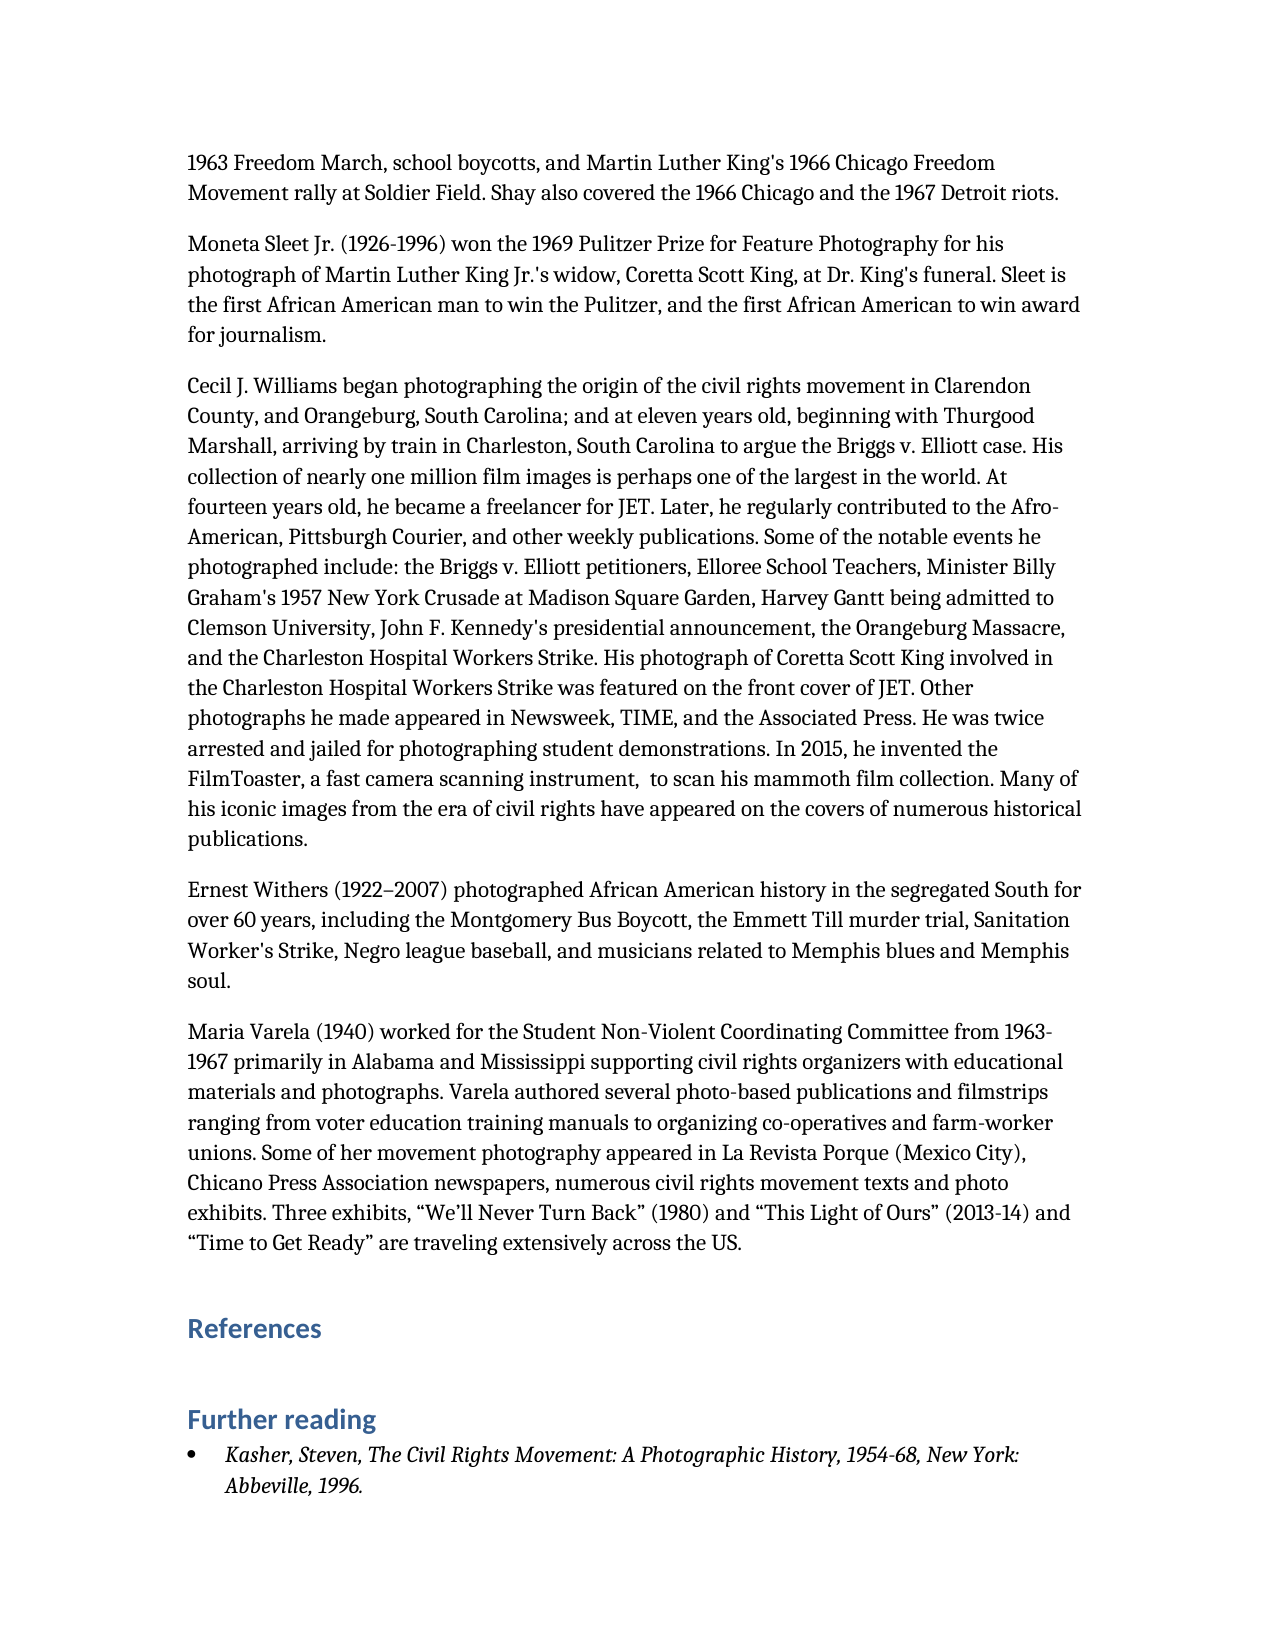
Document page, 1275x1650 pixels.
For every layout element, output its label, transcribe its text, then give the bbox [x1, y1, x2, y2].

text 1963 Freedom March, school boycotts, and Martin Luther King's 1966 Chicago Freedom Movement rally at Soldier Field. Shay also covered the 1966 Chicago and the 1967 Detroit riots. [187, 150, 1087, 207]
list Kasher, Steven, The Civil Rights Movement: A Photographic History, 1954-68, New York: Abbeville, 1996. [187, 1442, 1087, 1499]
text Cecil J. Williams began photographing the origin of the civil rights movement in Clarendon County, and Orangeburg, South Carolina; and at eleven years old, beginning with Thurgood Marshall, arriving by train in Charleston, South Carolina to argue the Briggs v. Elliott case. His collection of nearly one million film images is perhaps one of the largest in the world. At fourteen years old, he became a freelancer for JET. Later, he regularly contributed to the Afro-American, Pittsburgh Courier, and other weekly publications. Some of the notable events he photographed include: the Briggs v. Elliott petitioners, Elloree School Teachers, Minister Billy Graham's 1957 New York Crusade at Madison Square Garden, Harvey Gantt being admitted to Clemson University, John F. Kennedy's presidential announcement, the Orangeburg Massacre, and the Charleston Hospital Workers Strike. His photograph of Coretta Scott King involved in the Charleston Hospital Workers Strike was featured on the front cover of JET. Other photographs he made appeared in Newsweek, TIME, and the Associated Press. He was twice arrested and jailed for photographing student demonstrations. In 2015, he invented the FilmToaster, a fast camera scanning instrument, to scan his mammoth film collection. Many of his iconic images from the era of civil rights have appeared on the covers of numerous historical publications. [187, 373, 1087, 852]
subtitle References [187, 1310, 1087, 1346]
text Ernest Withers (1922–2007) photographed African American history in the segregated South for over 60 years, including the Montgomery Bus Boycott, the Emmett Till murder trial, Sanitation Worker's Strike, Negro league baseball, and musicians related to Memphis blues and Memphis soul. [187, 877, 1087, 994]
text Maria Varela (1940) worked for the Student Non-Violent Coordinating Committee from 1963-1967 primarily in Alabama and Mississippi supporting civil rights organizers with educational materials and photographs. Varela authored several photo-based publications and filmstrips ranging from voter education training manuals to organizing co-operatives and farm-worker unions. Some of her movement photography appeared in La Revista Porque (Mexico City), Chicano Press Association newspapers, numerous civil rights movement texts and photo exhibits. Three exhibits, “We’ll Never Turn Back” (1980) and “This Light of Ours” (2013-14) and “Time to Get Ready” are traveling extensively across the US. [187, 1019, 1087, 1257]
text Moneta Sleet Jr. (1926-1996) won the 1969 Pulitzer Prize for Feature Photography for his photograph of Martin Luther King Jr.'s widow, Coretta Scott King, at Dr. King's funeral. Sleet is the first African American man to win the Pulitzer, and the first African American to win award for journalism. [187, 231, 1087, 348]
subtitle Further reading [187, 1401, 1087, 1437]
